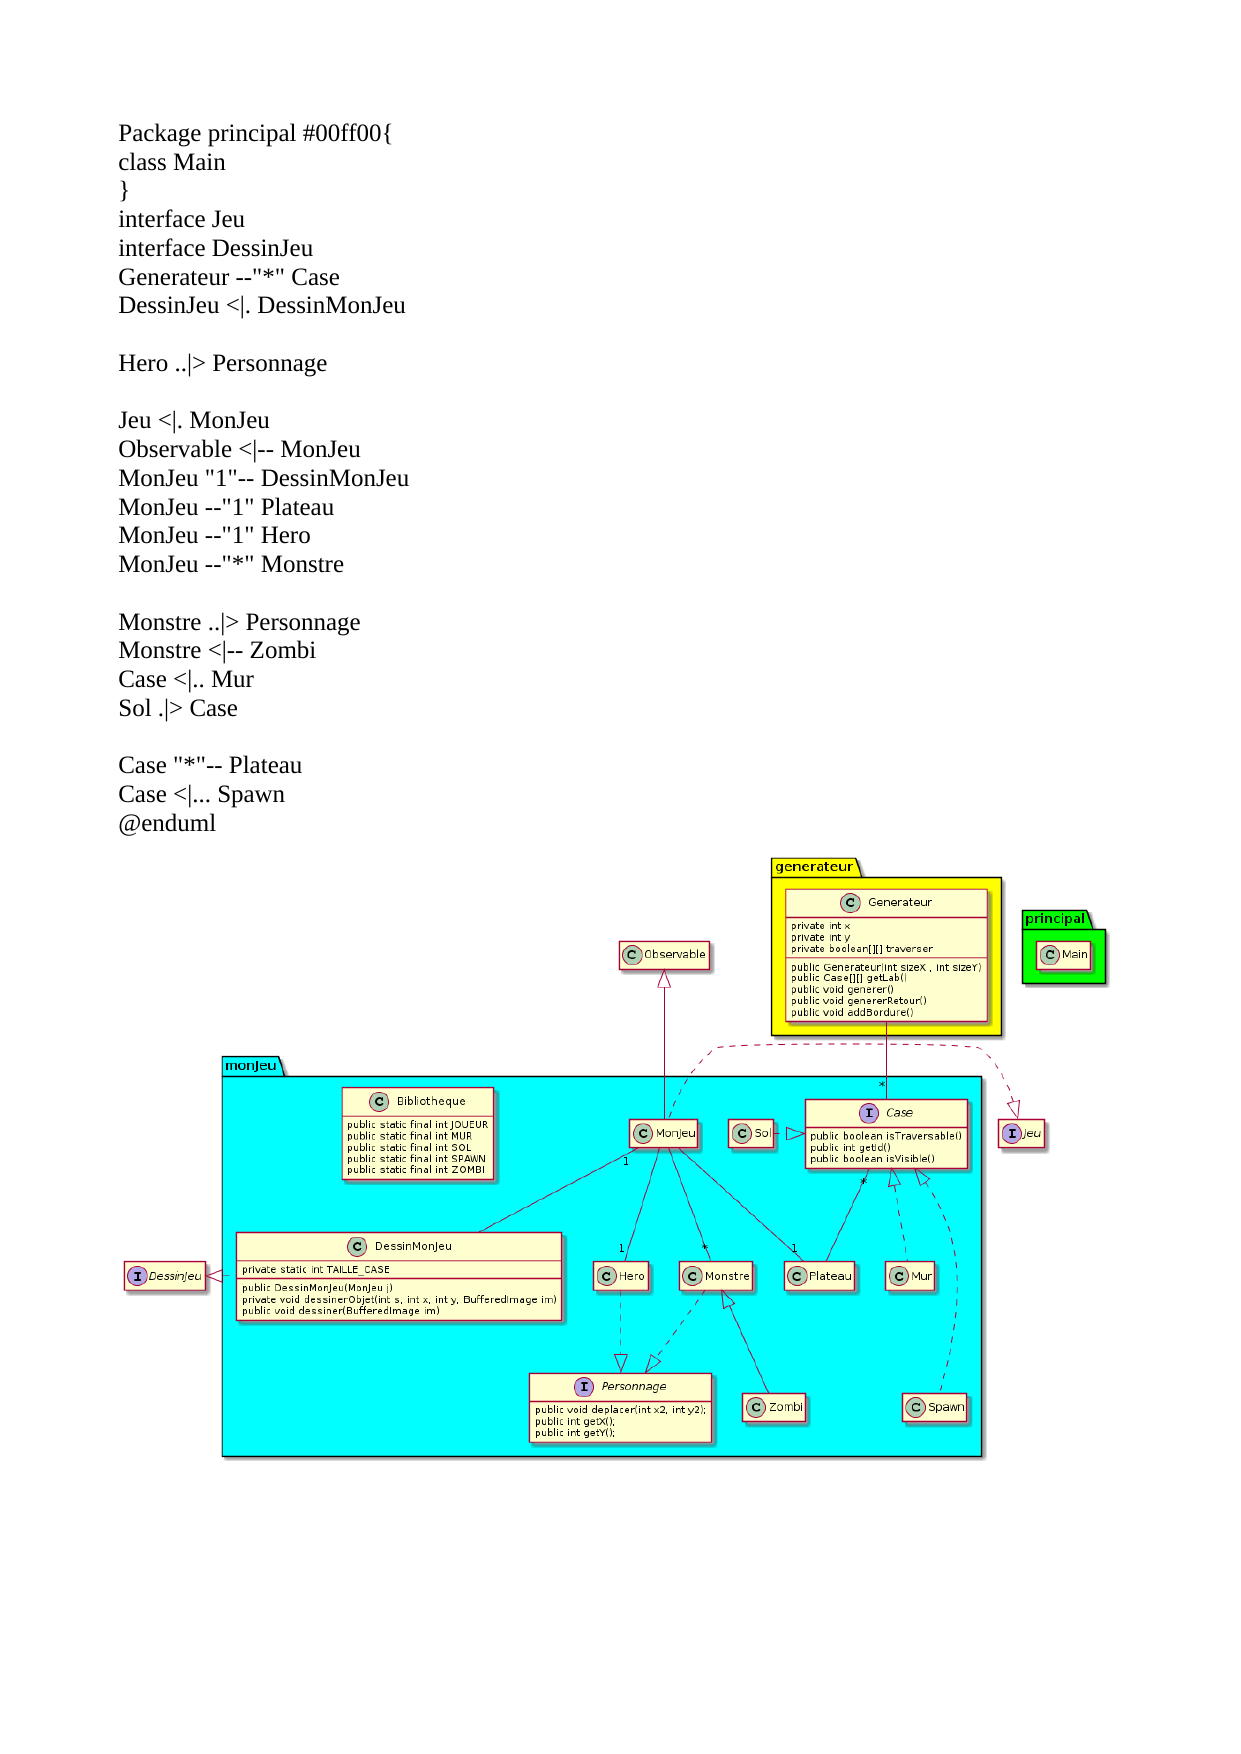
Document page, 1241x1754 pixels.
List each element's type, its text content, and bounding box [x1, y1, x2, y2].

text interface DessinJeu [118, 233, 1122, 262]
text Case <|... Spawn [118, 779, 1122, 808]
text MonJeu --"1" Hero [118, 521, 1122, 549]
text MonJeu --"1" Plateau [118, 492, 1122, 521]
text Hero ..|> Personnage [118, 348, 1122, 377]
text DessinJeu <|. DessinMonJeu [118, 291, 1122, 319]
text interface Jeu [118, 204, 1122, 233]
picture [118, 836, 1123, 1465]
text @enduml [118, 808, 1122, 836]
text Observable <|-- MonJeu [118, 434, 1122, 463]
text Package principal #00ff00{ [118, 118, 1122, 147]
text Generateur --"*" Case [118, 262, 1122, 291]
text MonJeu --"*" Monstre [118, 549, 1122, 578]
text } [118, 176, 1122, 204]
text Jeu <|. MonJeu [118, 406, 1122, 434]
text Sol .|> Case [118, 693, 1122, 722]
text Case "*"-- Plateau [118, 751, 1122, 779]
text Monstre <|-- Zombi [118, 636, 1122, 664]
text MonJeu "1"-- DessinMonJeu [118, 463, 1122, 492]
text class Main [118, 147, 1122, 176]
text Case <|.. Mur [118, 664, 1122, 693]
text Monstre ..|> Personnage [118, 607, 1122, 636]
